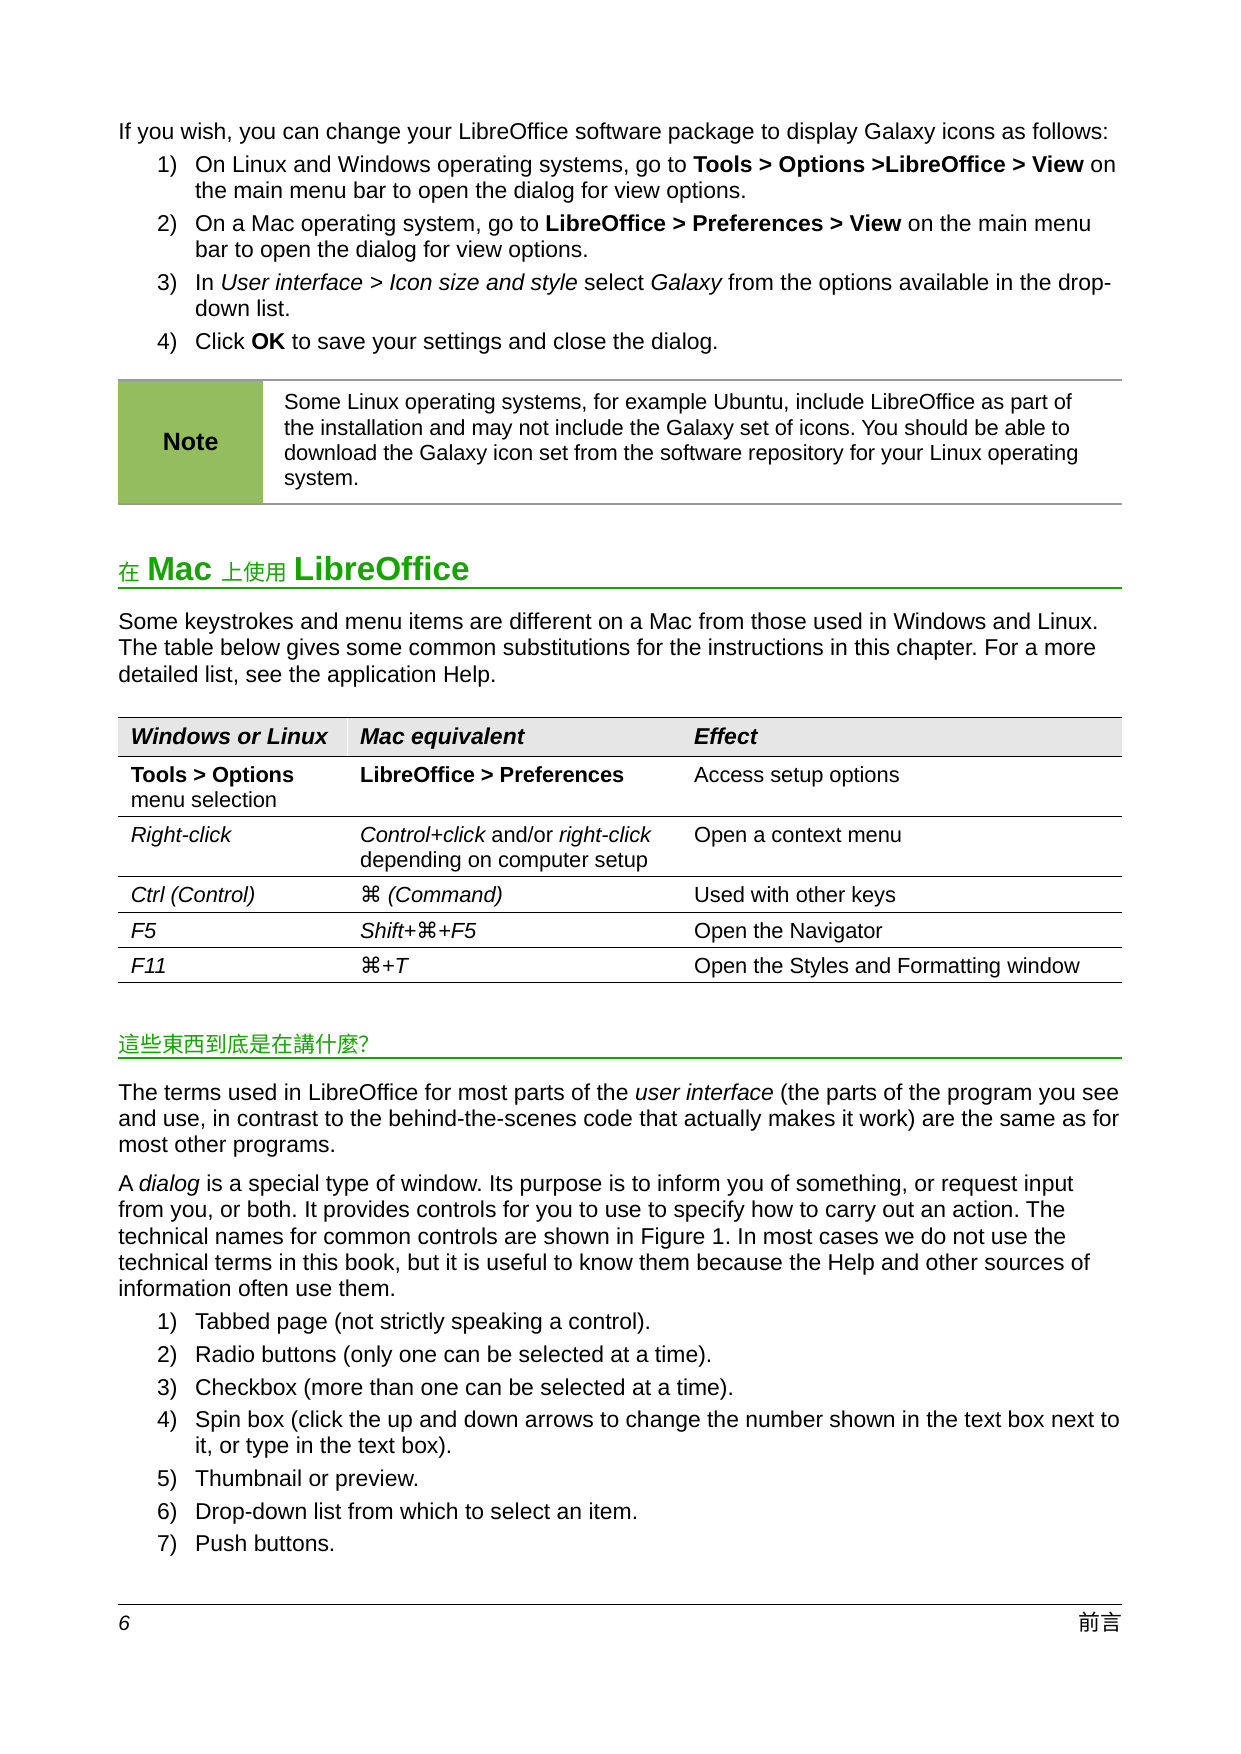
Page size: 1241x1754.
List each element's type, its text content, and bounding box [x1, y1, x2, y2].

table_header Some Linux operating systems, for example Ubuntu, include LibreOffice as part of the installation and may not include the Galaxy set of icons. You should be able to download the Galaxy icon set from the software repository for your Linux operating system. [263, 381, 1122, 503]
list Radio buttons (only one can be selected at a time). [177, 1341, 1122, 1367]
table_cell ⌘+T [348, 948, 681, 982]
text The terms used in LibreOffice for most parts of the user interface (the parts of the program you see and use, in contrast to the behind-the-scenes code that actually makes it work) are the same as for most other programs. [118, 1078, 1122, 1157]
table_cell Open the Navigator [681, 913, 1122, 947]
table_cell Tools > Options menu selection [118, 757, 347, 816]
list If you wish, you can change your LibreOffice software package to display Galaxy icons as follows: [118, 118, 1122, 144]
list A dialog is a special type of window. Its purpose is to inform you of something, or request input from you, or both. It provides controls for you to use to specify how to carry out an action. The technical names for common controls are shown in Figure 1. In most cases we do not use the technical terms in this book, but it is useful to know them because the Help and other sources of information often use them. [118, 1170, 1122, 1302]
text Some keystrokes and menu items are different on a Mac from those used in Windows and Linux. The table below gives some common substitutions for the instructions in this chapter. For a more detailed list, see the application Help. [118, 608, 1122, 687]
table_cell Control+click and/or right-click depending on computer setup [348, 817, 681, 876]
table_cell Right-click [118, 817, 347, 876]
subtitle 在 Mac 上使用 LibreOffice [118, 548, 1122, 587]
list Thumbnail or preview. [177, 1465, 1122, 1491]
table_header Effect [681, 718, 1122, 756]
table_cell LibreOffice > Preferences [348, 757, 681, 816]
list Drop-down list from which to select an item. [177, 1498, 1122, 1524]
table_header Note [118, 381, 263, 503]
table_cell F11 [118, 948, 347, 982]
list In User interface > Icon size and style select Galaxy from the options available in the drop-down list. [177, 269, 1122, 322]
subtitle 這些東西到底是在講什麼？ [118, 1032, 1122, 1057]
list Tabbed page (not strictly speaking a control). [177, 1308, 1122, 1334]
list Click OK to save your settings and close the dialog. [177, 328, 1122, 354]
table_cell ⌘ (Command) [348, 877, 681, 912]
list On a Mac operating system, go to LibreOffice > Preferences > View on the main menu bar to open the dialog for view options. [177, 210, 1122, 263]
table_cell Open a context menu [681, 817, 1122, 876]
table_cell Ctrl (Control) [118, 877, 347, 912]
list Spin box (click the up and down arrows to change the number shown in the text box next to it, or type in the text box). [177, 1406, 1122, 1459]
table_cell Open the Styles and Formatting window [681, 948, 1122, 982]
list Checkbox (more than one can be selected at a time). [177, 1373, 1122, 1400]
table_cell Shift+⌘+F5 [348, 913, 681, 947]
table_header Windows or Linux [118, 718, 347, 756]
table_cell Used with other keys [681, 877, 1122, 912]
list Push buttons. [177, 1530, 1122, 1557]
table_header Mac equivalent [348, 718, 681, 756]
table_cell Access setup options [681, 757, 1122, 816]
list On Linux and Windows operating systems, go to Tools > Options >LibreOffice > View on the main menu bar to open the dialog for view options. [177, 151, 1122, 204]
table_cell F5 [118, 913, 347, 947]
